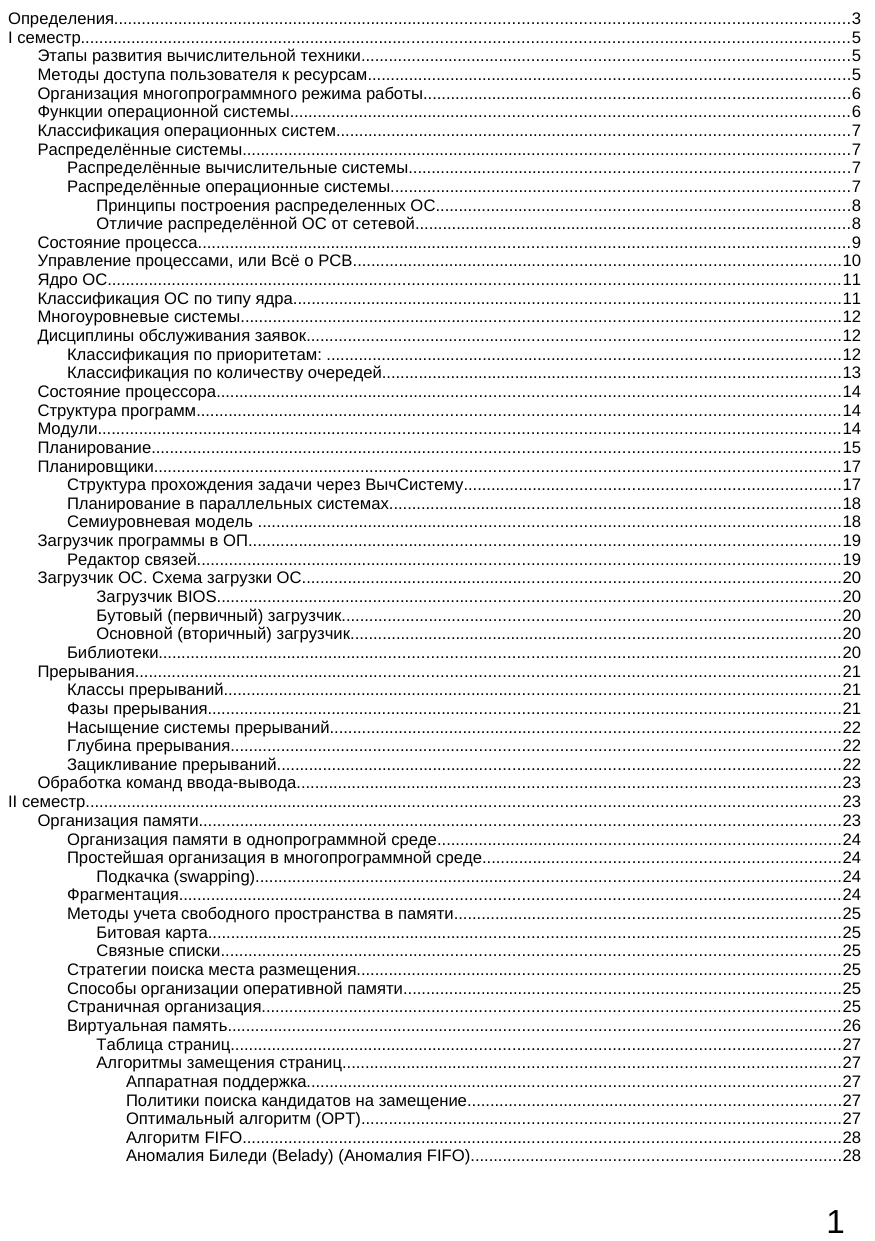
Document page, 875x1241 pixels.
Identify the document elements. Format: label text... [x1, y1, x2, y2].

text Фазы прерывания 21 [67, 699, 861, 718]
text Связные списки 25 [96, 942, 861, 960]
text Структура прохождения задачи через ВычСистему 17 [67, 476, 861, 494]
text Битовая карта 25 [96, 923, 861, 942]
text Состояние процесса 9 [37, 233, 861, 252]
text Зацикливание прерываний 22 [67, 755, 861, 774]
text Определения 3 [8, 9, 861, 28]
text Прерывания 21 [37, 662, 861, 681]
text Дисциплины обслуживания заявок 12 [37, 326, 861, 345]
text Бутовый (первичный) загрузчик 20 [96, 606, 861, 625]
text Способы организации оперативной памяти 25 [67, 979, 861, 998]
text Библиотеки 20 [67, 643, 861, 662]
text Глубина прерывания 22 [67, 737, 861, 755]
text Методы учета свободного пространства в памяти 25 [67, 904, 861, 923]
text Насыщение системы прерываний 22 [67, 718, 861, 737]
text Методы доступа пользователя к ресурсам 5 [37, 65, 861, 84]
text Модули 14 [37, 419, 861, 438]
text Оптимальный алгоритм (OPT) 27 [126, 1109, 861, 1128]
text Алгоритм FIFO 28 [126, 1128, 861, 1147]
text Организация памяти в однопрограммной среде 24 [67, 830, 861, 848]
text Классификация ОС по типу ядра 11 [37, 289, 861, 308]
text Редактор связей 19 [67, 550, 861, 569]
text Ядро ОС 11 [37, 270, 861, 289]
text Стратегии поиска места размещения 25 [67, 960, 861, 979]
text Политики поиска кандидатов на замещение 27 [126, 1091, 861, 1109]
text Загрузчик ОС. Схема загрузки ОС 20 [37, 569, 861, 587]
text Классификация по количеству очередей 13 [67, 364, 861, 382]
text Функции операционной системы 6 [37, 103, 861, 121]
text Загрузчик программы в ОП 19 [37, 531, 861, 550]
text Простейшая организация в многопрограммной среде 24 [67, 848, 861, 867]
text Состояние процессора 14 [37, 382, 861, 401]
text Классы прерываний 21 [67, 681, 861, 699]
text Подкачка (swapping) 24 [96, 867, 861, 886]
text Планирование в параллельных системах 18 [67, 494, 861, 513]
text Распределённые системы 7 [37, 140, 861, 158]
text Таблица страниц 27 [96, 1035, 861, 1053]
text Классификация по приоритетам: 12 [67, 345, 861, 364]
text Многоуровневые системы 12 [37, 308, 861, 326]
text Обработка команд ввода-вывода 23 [37, 774, 861, 792]
text Распределённые вычислительные системы 7 [67, 158, 861, 177]
text Основной (вторичный) загрузчик 20 [96, 625, 861, 643]
text II семестр 23 [8, 792, 861, 811]
text Аппаратная поддержка 27 [126, 1072, 861, 1091]
text Загрузчик BIOS 20 [96, 587, 861, 606]
text I семестр 5 [8, 28, 861, 47]
text Фрагментация 24 [67, 886, 861, 904]
text Классификация операционных систем 7 [37, 121, 861, 140]
text Принципы построения распределенных ОС 8 [96, 196, 861, 214]
text Страничная организация 25 [67, 998, 861, 1016]
text Отличие распределённой ОС от сетевой 8 [96, 214, 861, 233]
text Аномалия Биледи (Belady) (Аномалия FIFO) 28 [126, 1147, 861, 1165]
text Организация многопрограммного режима работы 6 [37, 84, 861, 103]
text Семиуровневая модель 18 [67, 513, 861, 531]
text Структура программ 14 [37, 401, 861, 419]
text Управление процессами, или Всё о PCB 10 [37, 252, 861, 270]
text Планировщики 17 [37, 457, 861, 476]
text Виртуальная память 26 [67, 1016, 861, 1035]
text Алгоритмы замещения страниц 27 [96, 1053, 861, 1072]
text Этапы развития вычислительной техники 5 [37, 47, 861, 65]
text Организация памяти 23 [37, 811, 861, 830]
text Планирование 15 [37, 438, 861, 457]
text Распределённые операционные системы 7 [67, 177, 861, 196]
